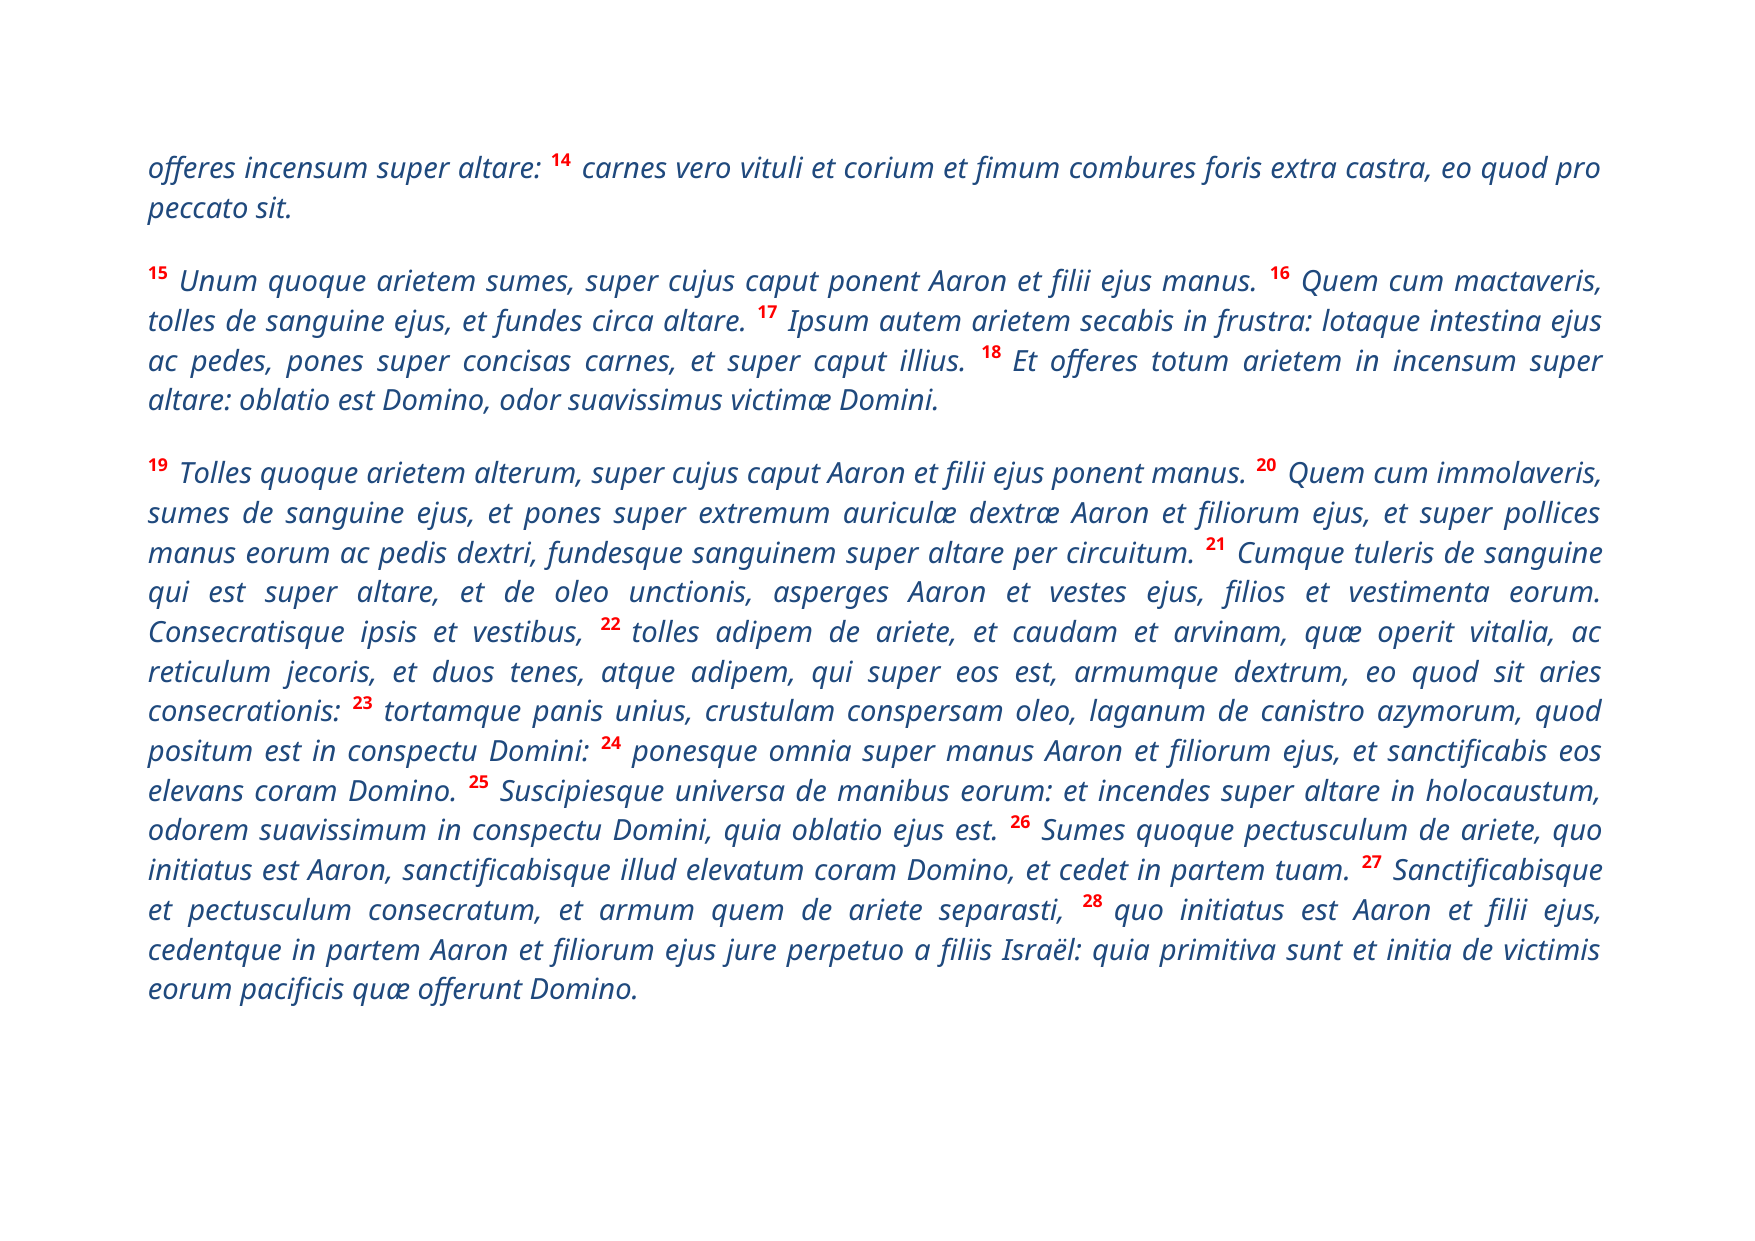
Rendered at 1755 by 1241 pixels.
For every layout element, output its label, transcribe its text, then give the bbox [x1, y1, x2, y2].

text offeres incensum super altare: 14 carnes vero vituli et corium et fimum combures foris extra castra, eo quod pro peccato sit. [148, 148, 1606, 227]
text 15 Unum quoque arietem sumes, super cujus caput ponent Aaron et filii ejus manus. 16 Quem cum mactaveris, tolles de sanguine ejus, et fundes circa altare. 17 Ipsum autem arietem secabis in frustra: lotaque intestina ejus ac pedes, pones super concisas carnes, et super caput illius. 18 Et offeres totum arietem in incensum super altare: oblatio est Domino, odor suavissimus victimæ Domini. [148, 260, 1606, 419]
text 19 Tolles quoque arietem alterum, super cujus caput Aaron et filii ejus ponent manus. 20 Quem cum immolaveris, sumes de sanguine ejus, et pones super extremum auriculæ dextræ Aaron et filiorum ejus, et super pollices manus eorum ac pedis dextri, fundesque sanguinem super altare per circuitum. 21 Cumque tuleris de sanguine qui est super altare, et de oleo unctionis, asperges Aaron et vestes ejus, filios et vestimenta eorum. Consecratisque ipsis et vestibus, 22 tolles adipem de ariete, et caudam et arvinam, quæ operit vitalia, ac reticulum jecoris, et duos tenes, atque adipem, qui super eos est, armumque dextrum, eo quod sit aries consecrationis: 23 tortamque panis unius, crustulam conspersam oleo, laganum de canistro azymorum, quod positum est in conspectu Domini: 24 ponesque omnia super manus Aaron et filiorum ejus, et sanctificabis eos elevans coram Domino. 25 Suscipiesque universa de manibus eorum: et incendes super altare in holocaustum, odorem suavissimum in conspectu Domini, quia oblatio ejus est. 26 Sumes quoque pectusculum de ariete, quo initiatus est Aaron, sanctificabisque illud elevatum coram Domino, et cedet in partem tuam. 27 Sanctificabisque et pectusculum consecratum, et armum quem de ariete separasti, 28 quo initiatus est Aaron et filii ejus, cedentque in partem Aaron et filiorum ejus jure perpetuo a filiis Israël: quia primitiva sunt et initia de victimis eorum pacificis quæ offerunt Domino. [148, 452, 1606, 1008]
